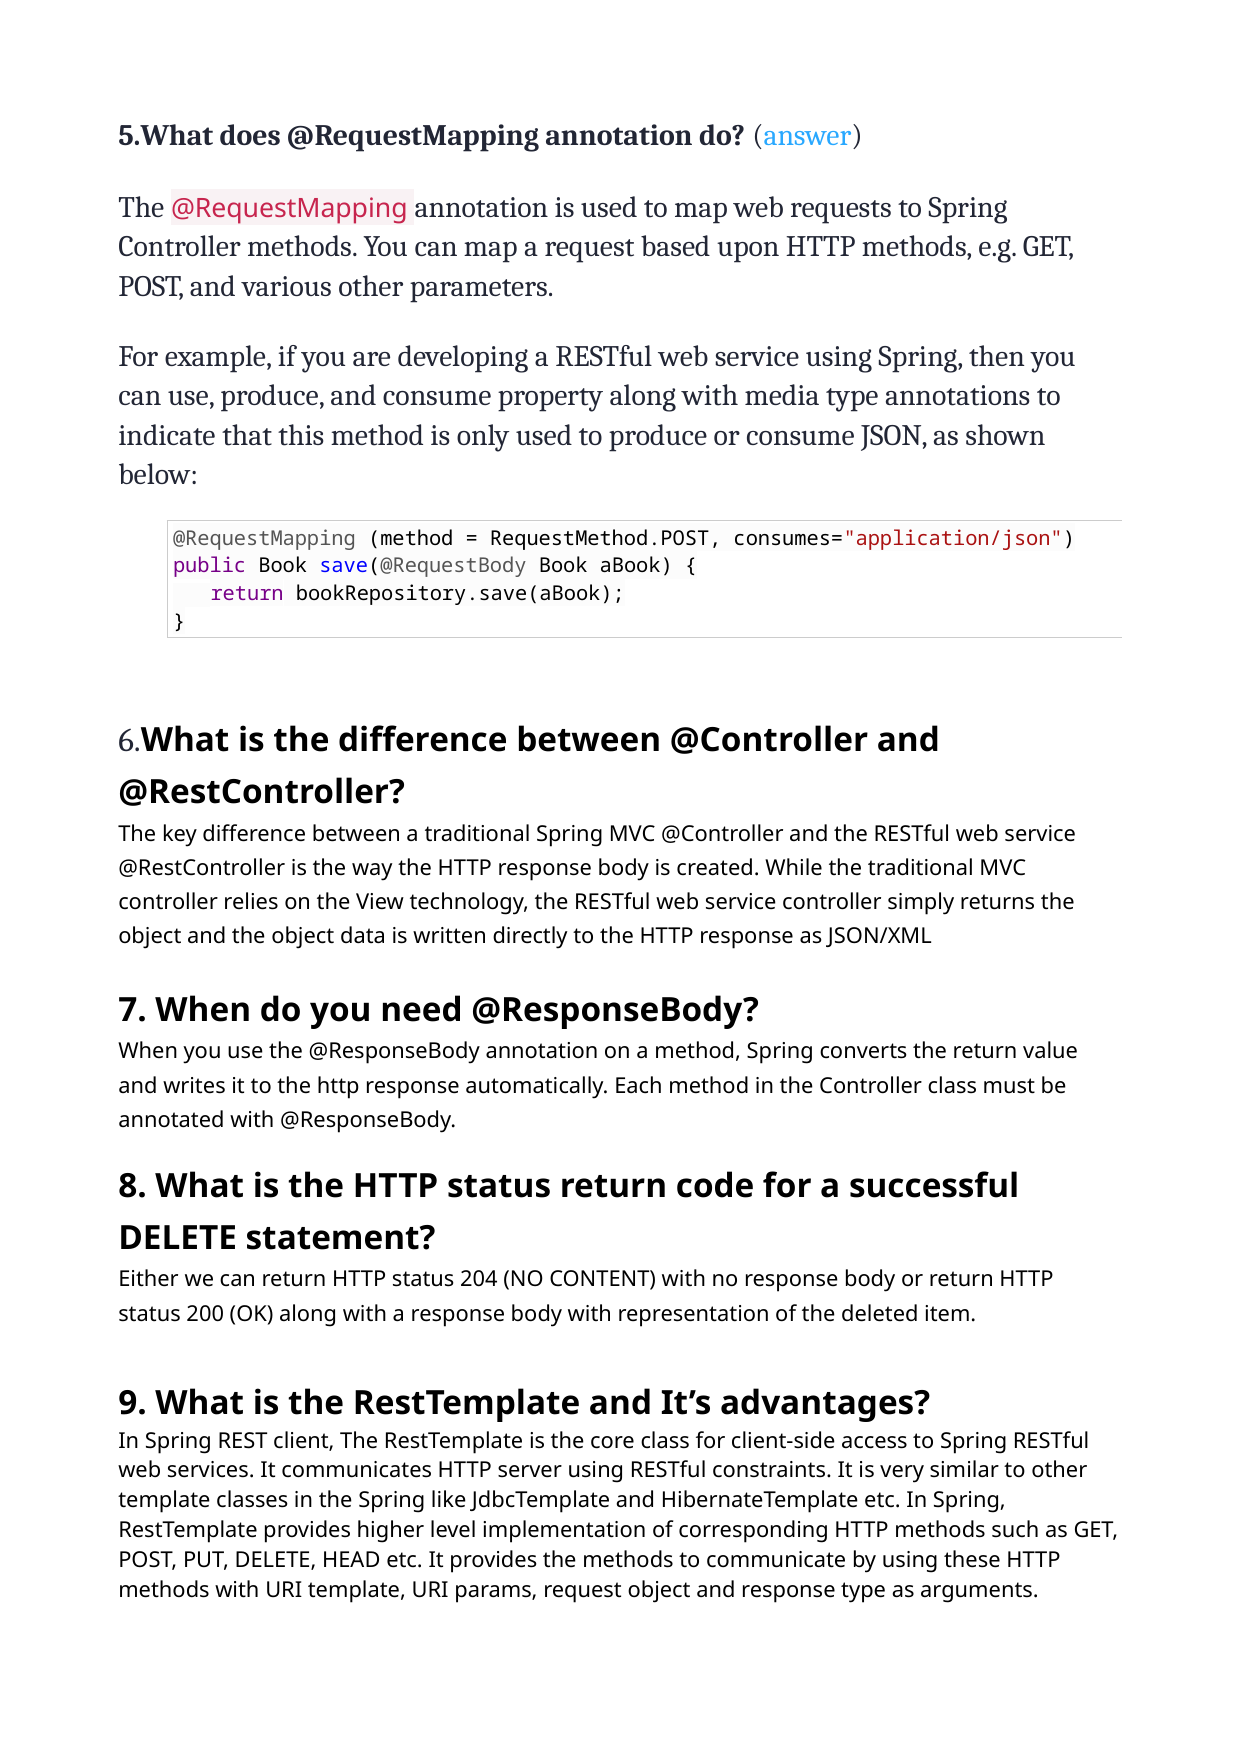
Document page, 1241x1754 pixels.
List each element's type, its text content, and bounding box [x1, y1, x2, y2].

text For example, if you are developing a RESTful web service using Spring, then you can use, produce, and consume property along with media type annotations to indicate that this method is only used to produce or consume JSON, as shown below: [118, 340, 1122, 492]
text return bookRepository.save(aBook); [168, 576, 1122, 604]
text @RequestMapping (method = RequestMethod.POST, consumes="application/json") [168, 521, 1122, 548]
text } [168, 604, 1122, 637]
text 8. What is the HTTP status return code for a successful DELETE statement? Either we can return HTTP status 204 (NO CONTENT) with no response body or return HTTP status 200 (OK) along with a response body with representation of the deleted item. [118, 1161, 1122, 1360]
text public Book save(@RequestBody Book aBook) { [168, 548, 1122, 576]
text The @RequestMapping annotation is used to map web requests to Spring Controller methods. You can map a request based upon HTTP methods, e.g. GET, POST, and various other parameters. [118, 189, 1122, 303]
text 6.What is the difference between @Controller and @RestController? The key difference between a traditional Spring MVC @Controller and the RESTful web service @RestController is the way the HTTP response body is created. While the traditional MVC controller relies on the View technology, the RESTful web service controller simply returns the object and the object data is written directly to the HTTP response as JSON/XML [118, 716, 1122, 950]
text 9. What is the RestTemplate and It’s advantages? In Spring REST client, The RestTemplate is the core class for client-side access to Spring RESTful web services. It communicates HTTP server using RESTful constraints. It is very similar to other template classes in the Spring like JdbcTemplate and HibernateTemplate etc. In Spring, RestTemplate provides higher level implementation of corresponding HTTP methods such as GET, POST, PUT, DELETE, HEAD etc. It provides the methods to communicate by using these HTTP methods with URI template, URI params, request object and response type as arguments. [118, 1379, 1122, 1603]
text 7. When do you need @ResponseBody? When you use the @ResponseBody annotation on a method, Spring converts the return value and writes it to the http response automatically. Each method in the Controller class must be annotated with @ResponseBody. [118, 986, 1122, 1133]
text 5.What does @RequestMapping annotation do? (answer) [118, 118, 1122, 152]
